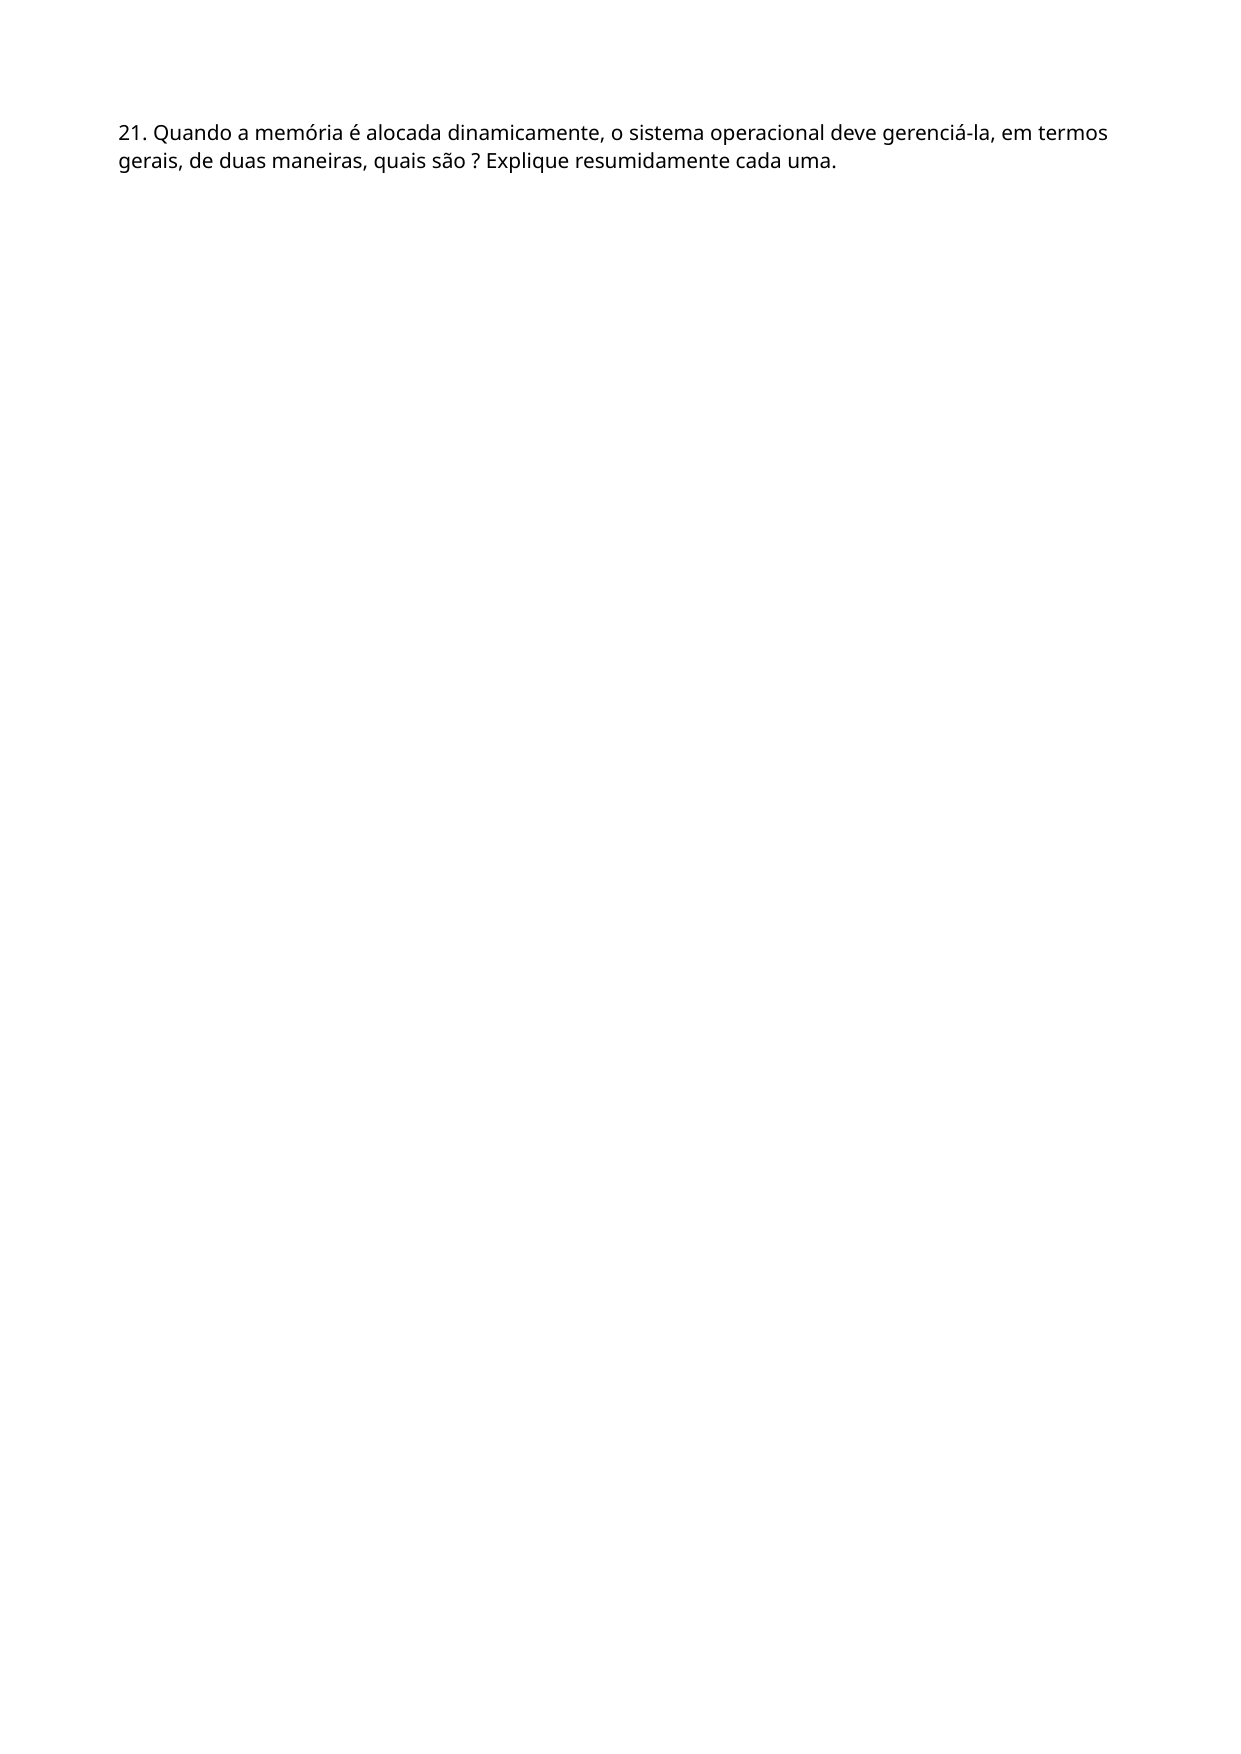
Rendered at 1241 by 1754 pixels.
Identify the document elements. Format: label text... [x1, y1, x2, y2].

text 21. Quando a memória é alocada dinamicamente, o sistema operacional deve gerenciá-la, em termos gerais, de duas maneiras, quais são ? Explique resumidamente cada uma. [118, 118, 1122, 175]
